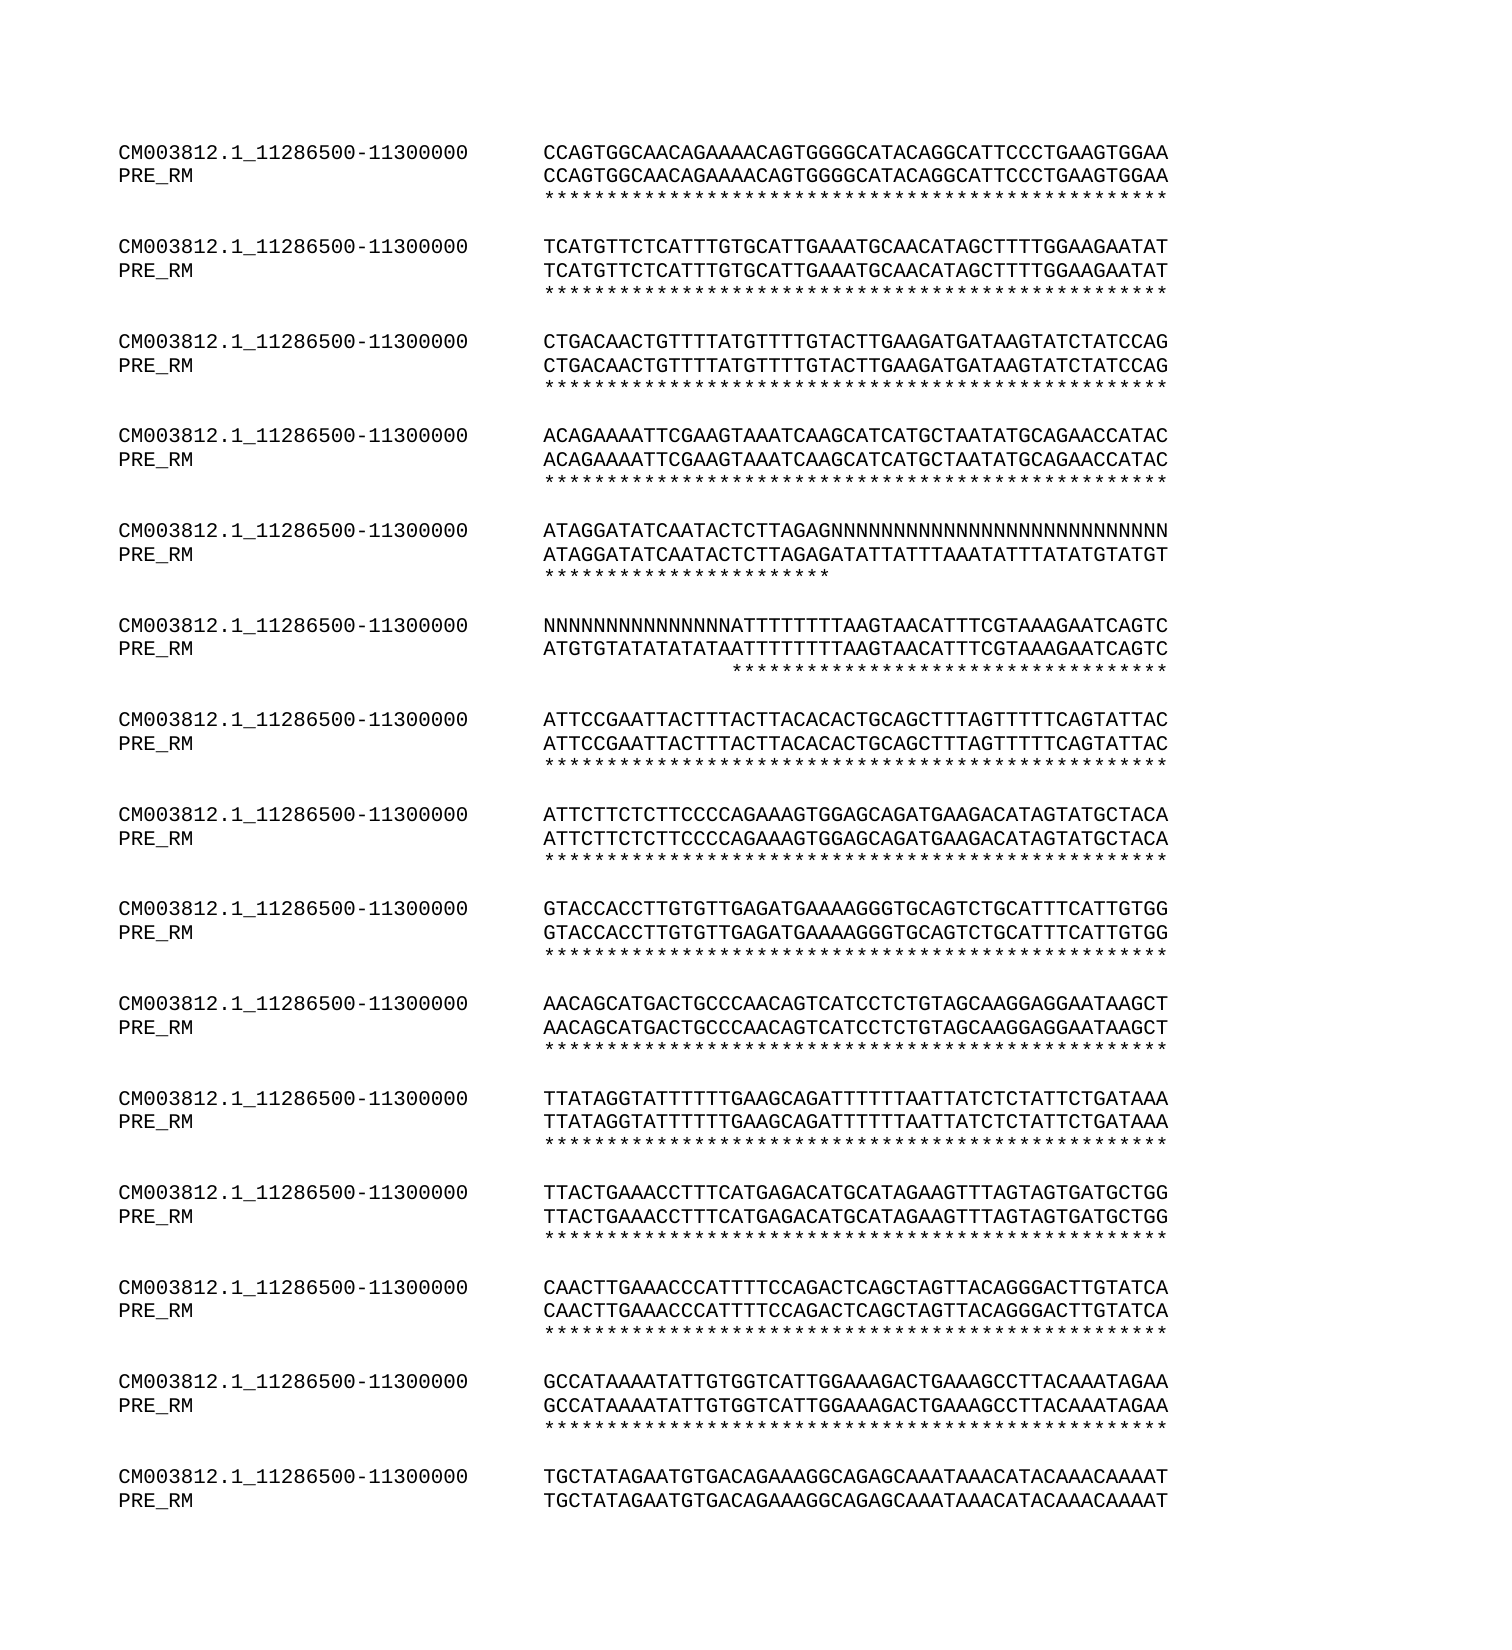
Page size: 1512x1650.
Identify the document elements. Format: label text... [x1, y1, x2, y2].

text ************************************************** [118, 851, 1393, 875]
text PRE_RM TGCTATAGAATGTGACAGAAAGGCAGAGCAAATAAACATACAAACAAAAT [118, 1489, 1393, 1513]
text ************************************************** [118, 1324, 1393, 1348]
text CM003812.1_11286500-11300000 CCAGTGGCAACAGAAAACAGTGGGGCATACAGGCATTCCCTGAAGTGGAA [118, 142, 1393, 165]
text ************************************************** [118, 284, 1393, 307]
text CM003812.1_11286500-11300000 ATAGGATATCAATACTCTTAGAGNNNNNNNNNNNNNNNNNNNNNNNNNNN [118, 520, 1393, 544]
text ************************************************** [118, 473, 1393, 496]
text CM003812.1_11286500-11300000 TTACTGAAACCTTTCATGAGACATGCATAGAAGTTTAGTAGTGATGCTGG [118, 1182, 1393, 1206]
text CM003812.1_11286500-11300000 GTACCACCTTGTGTTGAGATGAAAAGGGTGCAGTCTGCATTTCATTGTGG [118, 898, 1393, 922]
text PRE_RM ATTCCGAATTACTTTACTTACACACTGCAGCTTTAGTTTTTCAGTATTAC [118, 733, 1393, 757]
text PRE_RM GTACCACCTTGTGTTGAGATGAAAAGGGTGCAGTCTGCATTTCATTGTGG [118, 922, 1393, 946]
text *********************************** [118, 662, 1393, 686]
text PRE_RM TCATGTTCTCATTTGTGCATTGAAATGCAACATAGCTTTTGGAAGAATAT [118, 260, 1393, 284]
text ************************************************** [118, 1229, 1393, 1253]
text *********************** [118, 567, 1393, 591]
text ************************************************** [118, 1040, 1393, 1064]
text CM003812.1_11286500-11300000 ATTCTTCTCTTCCCCAGAAAGTGGAGCAGATGAAGACATAGTATGCTACA [118, 804, 1393, 827]
text CM003812.1_11286500-11300000 TGCTATAGAATGTGACAGAAAGGCAGAGCAAATAAACATACAAACAAAAT [118, 1466, 1393, 1489]
text CM003812.1_11286500-11300000 TTATAGGTATTTTTTGAAGCAGATTTTTTAATTATCTCTATTCTGATAAA [118, 1088, 1393, 1111]
text PRE_RM CCAGTGGCAACAGAAAACAGTGGGGCATACAGGCATTCCCTGAAGTGGAA [118, 165, 1393, 189]
text ************************************************** [118, 946, 1393, 969]
text PRE_RM TTACTGAAACCTTTCATGAGACATGCATAGAAGTTTAGTAGTGATGCTGG [118, 1206, 1393, 1229]
text ************************************************** [118, 1135, 1393, 1158]
text CM003812.1_11286500-11300000 GCCATAAAATATTGTGGTCATTGGAAAGACTGAAAGCCTTACAAATAGAA [118, 1371, 1393, 1395]
text PRE_RM TTATAGGTATTTTTTGAAGCAGATTTTTTAATTATCTCTATTCTGATAAA [118, 1111, 1393, 1135]
text ************************************************** [118, 757, 1393, 780]
text CM003812.1_11286500-11300000 TCATGTTCTCATTTGTGCATTGAAATGCAACATAGCTTTTGGAAGAATAT [118, 236, 1393, 260]
text PRE_RM ACAGAAAATTCGAAGTAAATCAAGCATCATGCTAATATGCAGAACCATAC [118, 449, 1393, 473]
text CM003812.1_11286500-11300000 NNNNNNNNNNNNNNNATTTTTTTTAAGTAACATTTCGTAAAGAATCAGTC [118, 615, 1393, 638]
text ************************************************** [118, 1419, 1393, 1442]
text PRE_RM ATAGGATATCAATACTCTTAGAGATATTATTTAAATATTTATATGTATGT [118, 544, 1393, 567]
text PRE_RM CTGACAACTGTTTTATGTTTTGTACTTGAAGATGATAAGTATCTATCCAG [118, 354, 1393, 378]
text CM003812.1_11286500-11300000 CAACTTGAAACCCATTTTCCAGACTCAGCTAGTTACAGGGACTTGTATCA [118, 1277, 1393, 1300]
text CM003812.1_11286500-11300000 ATTCCGAATTACTTTACTTACACACTGCAGCTTTAGTTTTTCAGTATTAC [118, 709, 1393, 733]
text CM003812.1_11286500-11300000 CTGACAACTGTTTTATGTTTTGTACTTGAAGATGATAAGTATCTATCCAG [118, 331, 1393, 354]
text ************************************************** [118, 189, 1393, 213]
text CM003812.1_11286500-11300000 ACAGAAAATTCGAAGTAAATCAAGCATCATGCTAATATGCAGAACCATAC [118, 426, 1393, 449]
text ************************************************** [118, 378, 1393, 402]
text PRE_RM GCCATAAAATATTGTGGTCATTGGAAAGACTGAAAGCCTTACAAATAGAA [118, 1395, 1393, 1419]
text PRE_RM AACAGCATGACTGCCCAACAGTCATCCTCTGTAGCAAGGAGGAATAAGCT [118, 1017, 1393, 1040]
text PRE_RM ATGTGTATATATATAATTTTTTTTAAGTAACATTTCGTAAAGAATCAGTC [118, 638, 1393, 662]
text PRE_RM ATTCTTCTCTTCCCCAGAAAGTGGAGCAGATGAAGACATAGTATGCTACA [118, 827, 1393, 851]
text CM003812.1_11286500-11300000 AACAGCATGACTGCCCAACAGTCATCCTCTGTAGCAAGGAGGAATAAGCT [118, 993, 1393, 1017]
text PRE_RM CAACTTGAAACCCATTTTCCAGACTCAGCTAGTTACAGGGACTTGTATCA [118, 1300, 1393, 1324]
